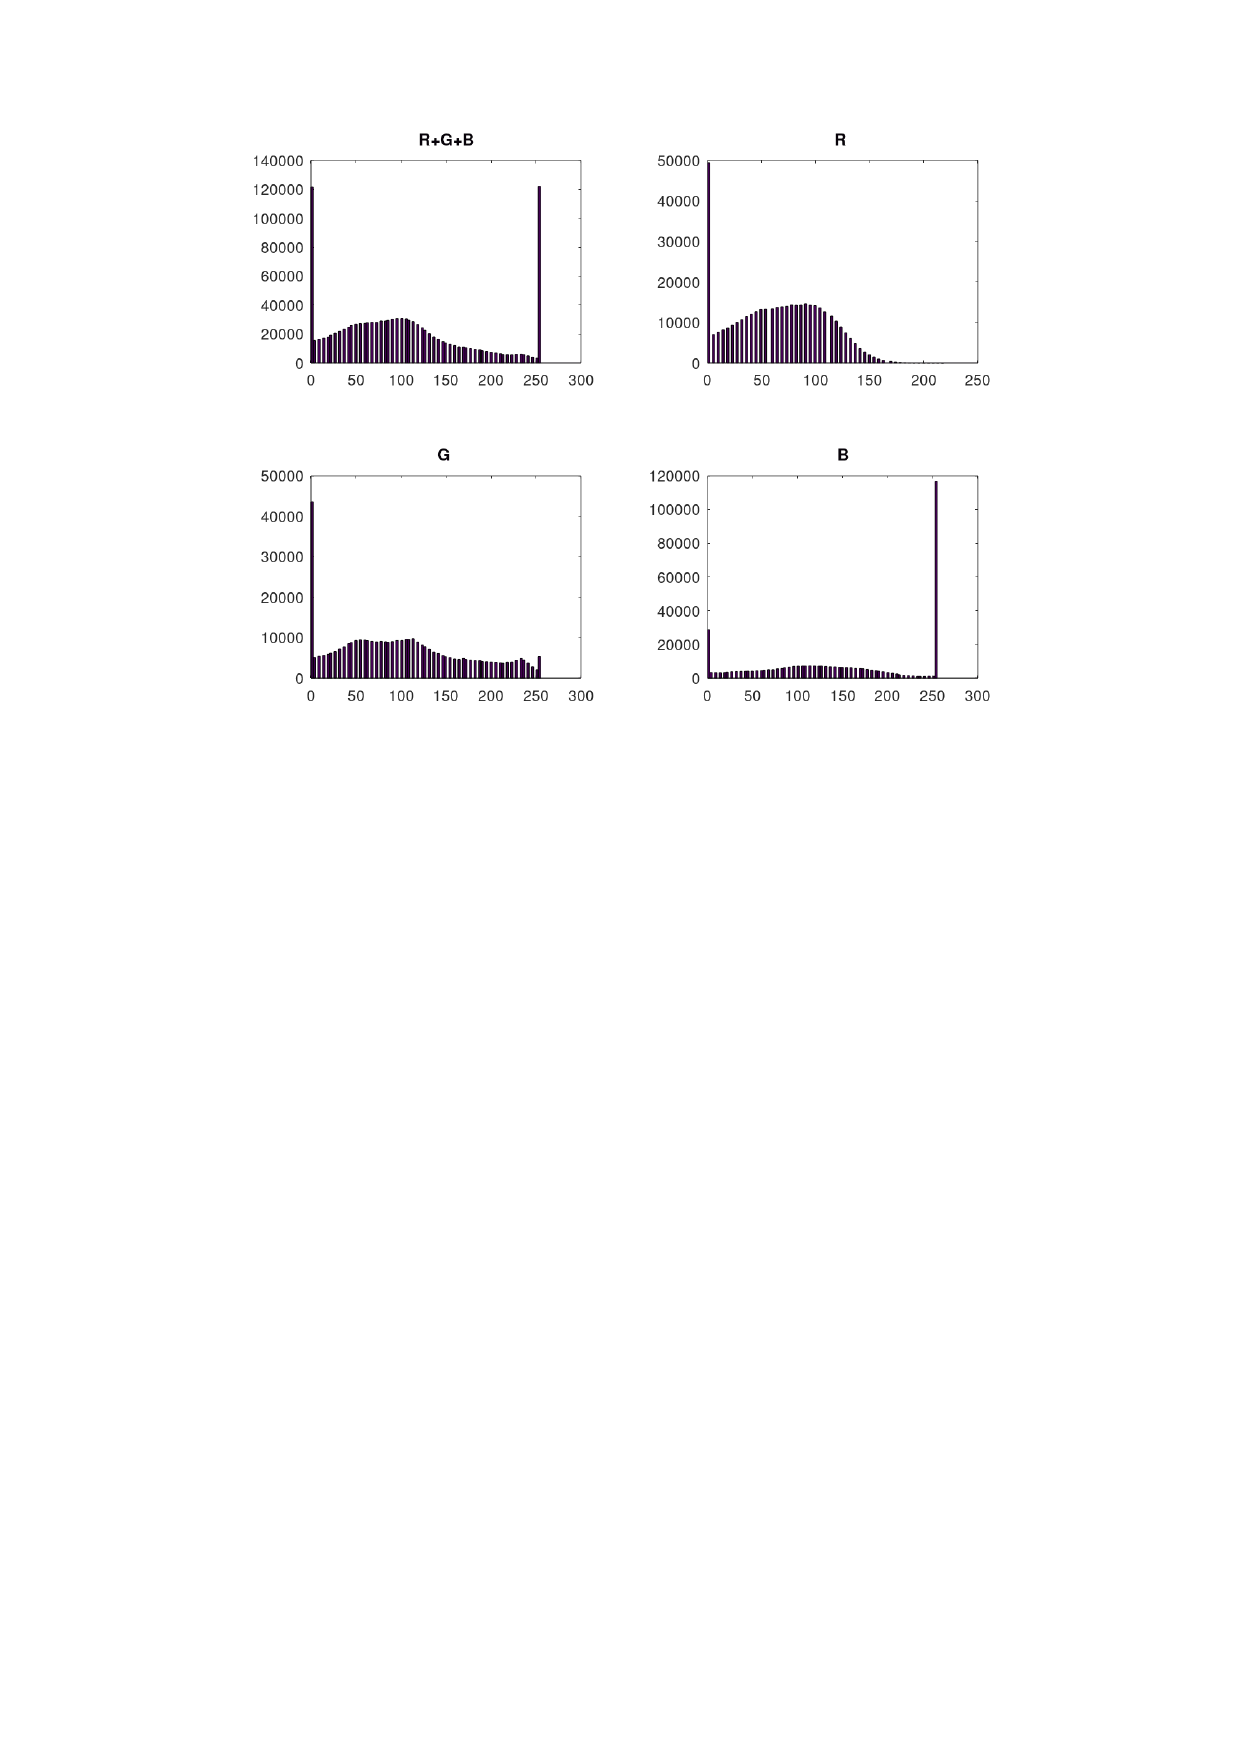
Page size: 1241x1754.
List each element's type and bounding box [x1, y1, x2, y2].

picture [234, 118, 1006, 713]
